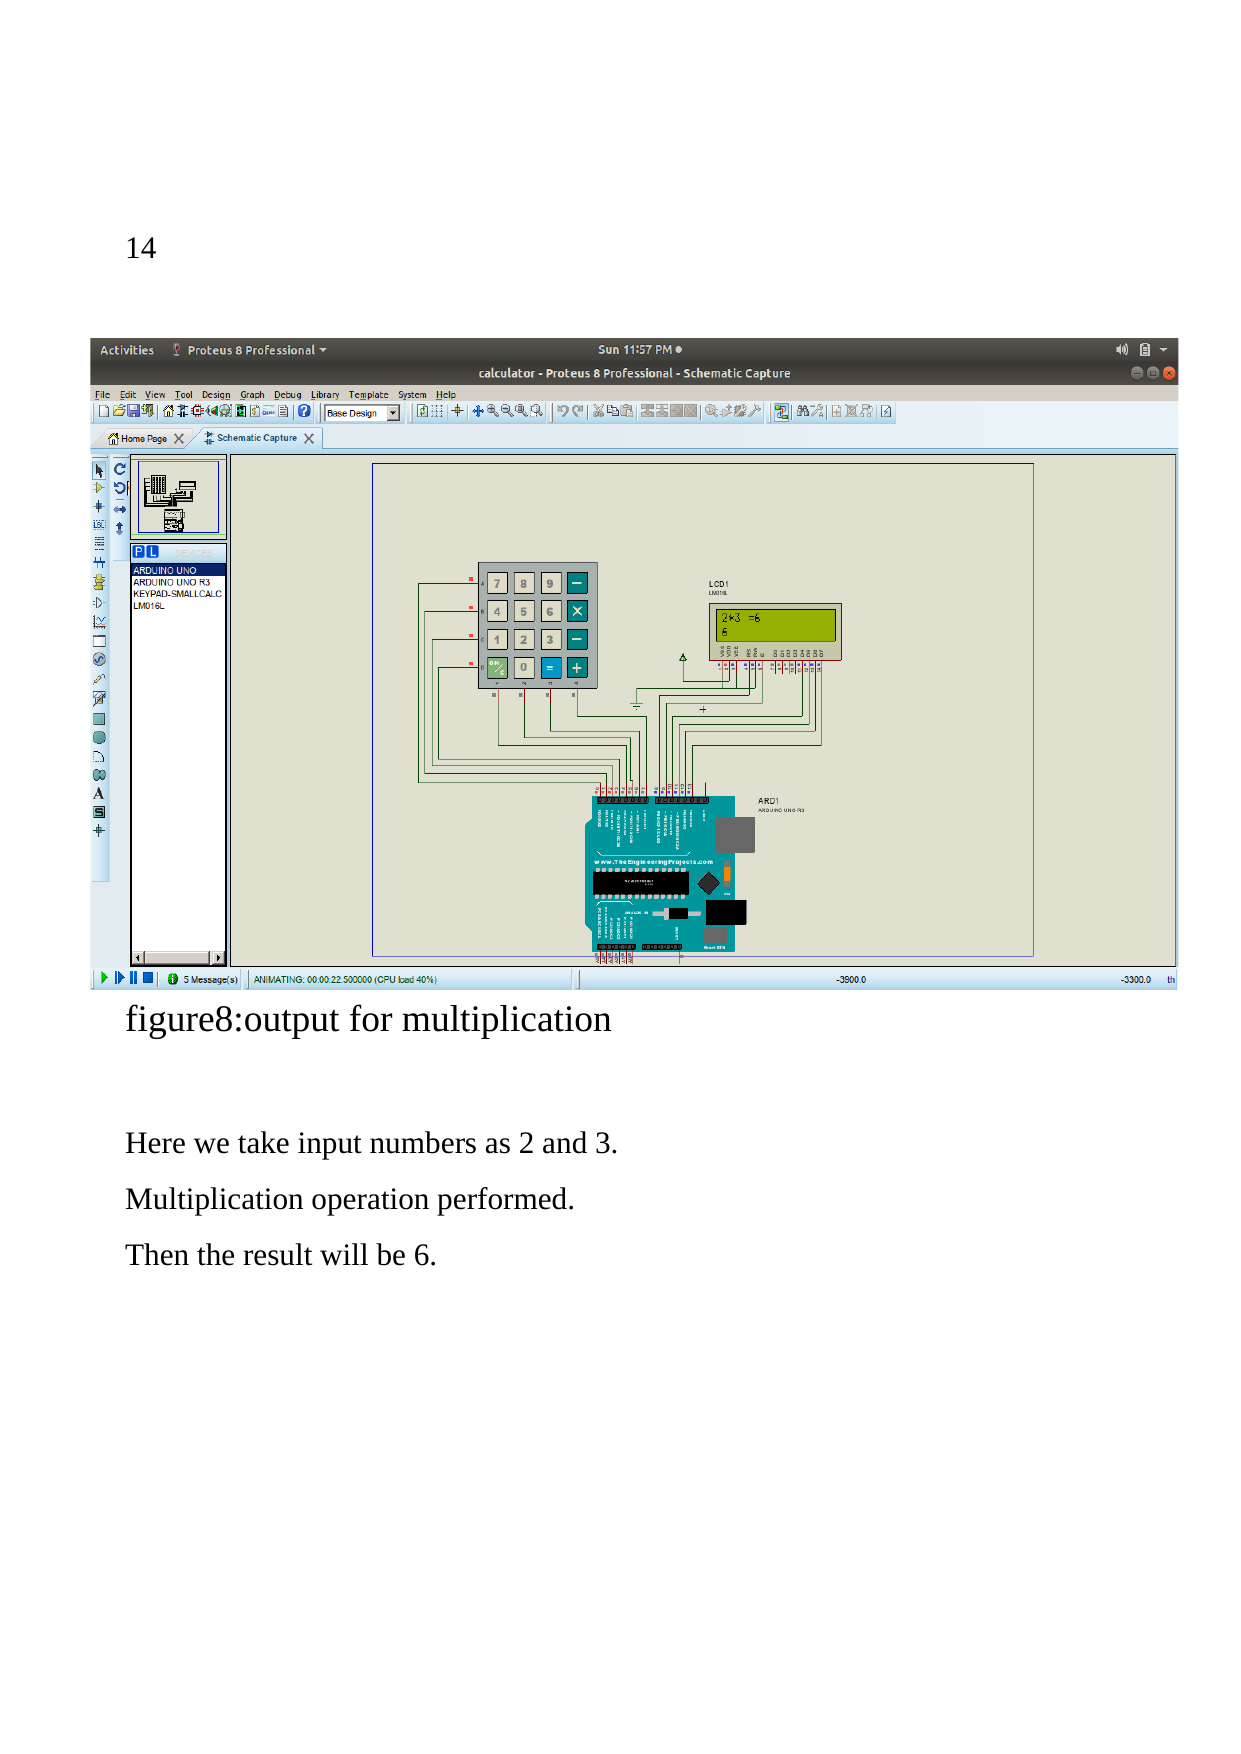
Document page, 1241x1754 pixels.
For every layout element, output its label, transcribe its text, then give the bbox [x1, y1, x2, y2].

text figure8:output for multiplication [125, 990, 1122, 1039]
text Multiplication operation performed. [125, 1181, 1122, 1216]
picture [90, 338, 1179, 990]
text 14 [125, 230, 1122, 266]
text Then the result will be 6. [125, 1236, 1122, 1272]
text Here we take input numbers as 2 and 3. [125, 1125, 1122, 1161]
